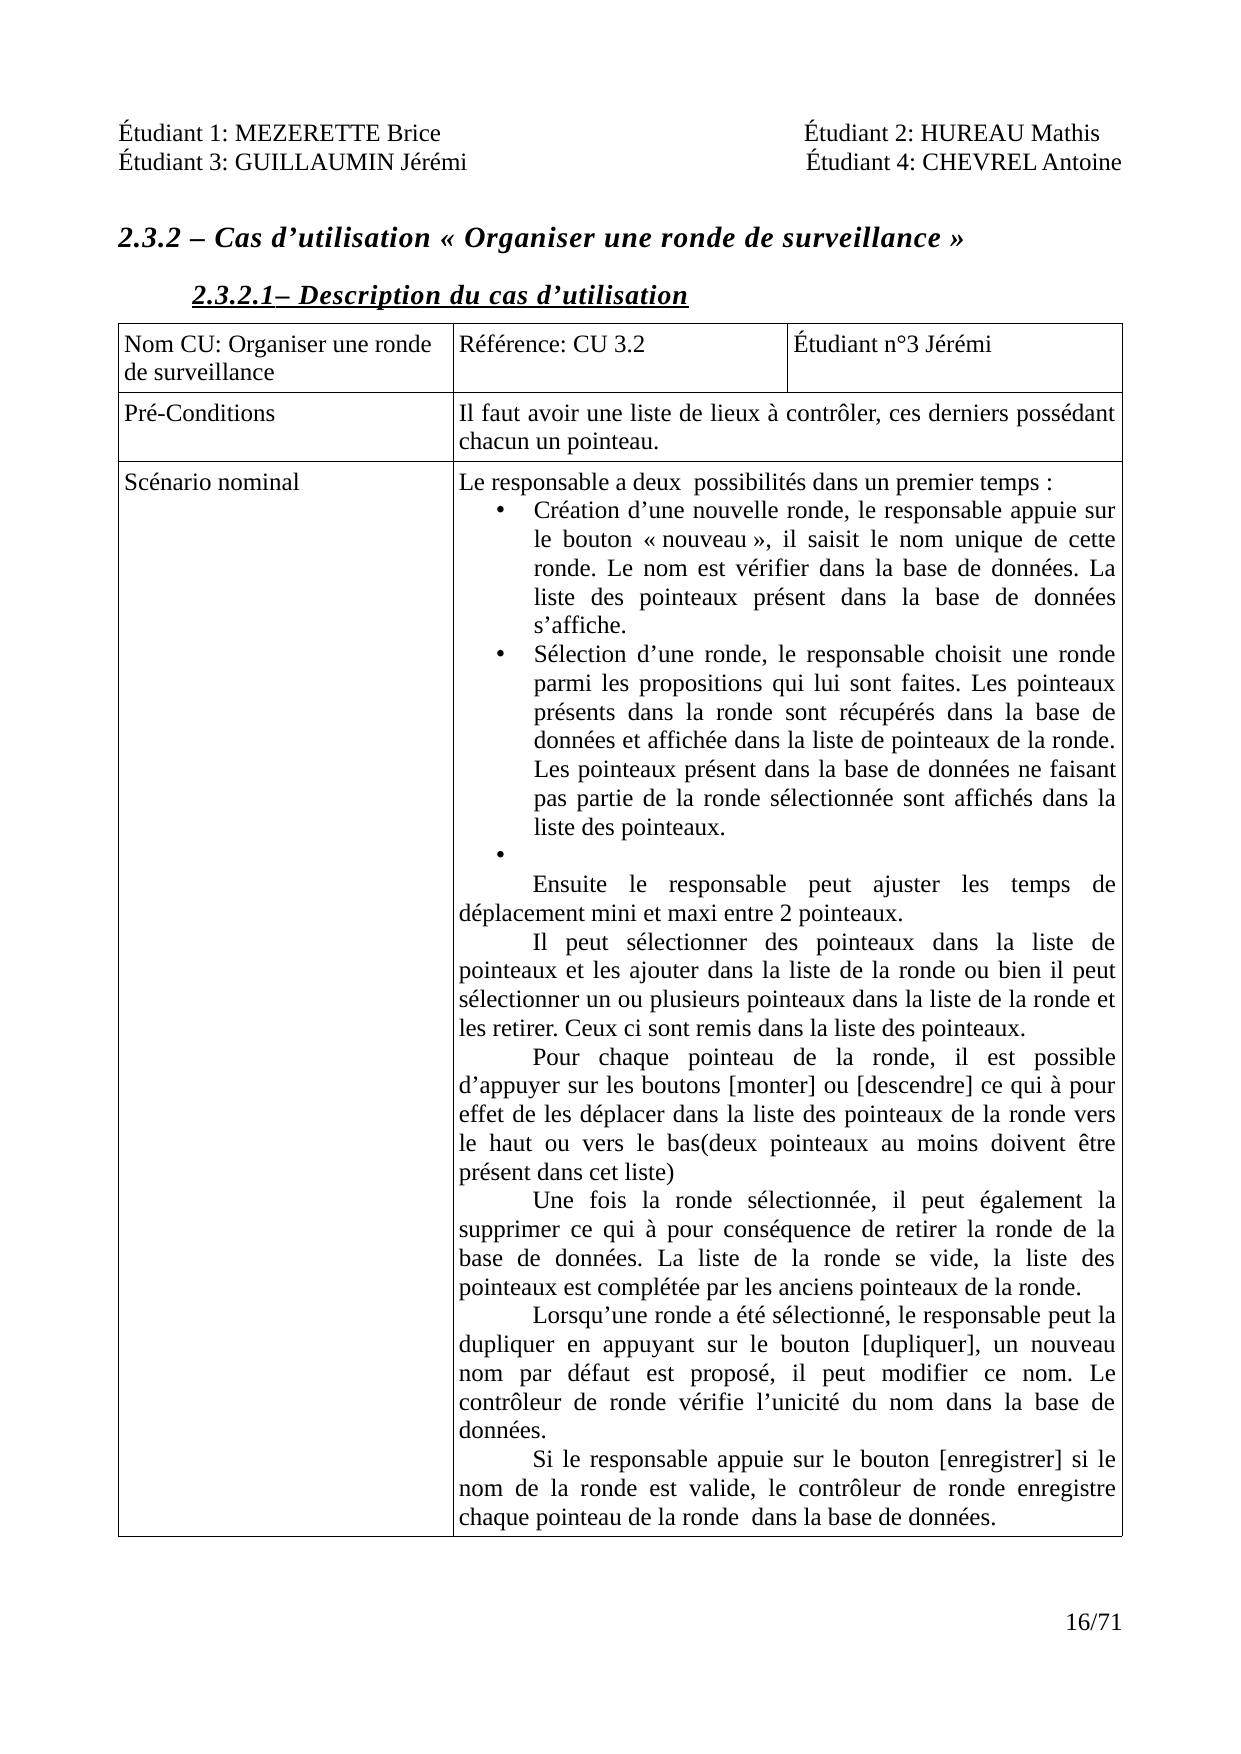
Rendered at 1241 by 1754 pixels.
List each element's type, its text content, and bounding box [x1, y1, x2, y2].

table_cell Le responsable a deux possibilités dans un premier temps : Création d’une nouvelle ronde, le responsable appuie sur le bouton « nouveau », il saisit le nom unique de cette ronde. Le nom est vérifier dans la base de données. La liste des pointeaux présent dans la base de données s’affiche. Sélection d’une ronde, le responsable choisit une ronde parmi les propositions qui lui sont faites. Les pointeaux présents dans la ronde sont récupérés dans la base de données et affichée dans la liste de pointeaux de la ronde. Les pointeaux présent dans la base de données ne faisant pas partie de la ronde sélectionnée sont affichés dans la liste des pointeaux. Ensuite le responsable peut ajuster les temps de déplacement mini et maxi entre 2 pointeaux. Il peut sélectionner des pointeaux dans la liste de pointeaux et les ajouter dans la liste de la ronde ou bien il peut sélectionner un ou plusieurs pointeaux dans la liste de la ronde et les retirer. Ceux ci sont remis dans la liste des pointeaux. Pour chaque pointeau de la ronde, il est possible d’appuyer sur les boutons [monter] ou [descendre] ce qui à pour effet de les déplacer dans la liste des pointeaux de la ronde vers le haut ou vers le bas(deux pointeaux au moins doivent être présent dans cet liste) Une fois la ronde sélectionnée, il peut également la supprimer ce qui à pour conséquence de retirer la ronde de la base de données. La liste de la ronde se vide, la liste des pointeaux est complétée par les anciens pointeaux de la ronde. Lorsqu’une ronde a été sélectionné, le responsable peut la dupliquer en appuyant sur le bouton [dupliquer], un nouveau nom par défaut est proposé, il peut modifier ce nom. Le contrôleur de ronde vérifie l’unicité du nom dans la base de données. Si le responsable appuie sur le bouton [enregistrer] si le nom de la ronde est valide, le contrôleur de ronde enregistre chaque pointeau de la ronde dans la base de données. [454, 462, 1122, 1536]
table_cell Pré-Conditions [119, 393, 453, 461]
table_header Étudiant n°3 Jérémi [788, 324, 1122, 392]
table_header Référence: CU 3.2 [454, 324, 787, 392]
subtitle 2.3.2.1– Description du cas d’utilisation [118, 278, 1122, 310]
table_cell Scénario nominal [119, 462, 453, 1536]
subtitle 2.3.2 – Cas d’utilisation « Organiser une ronde de surveillance » [118, 220, 1122, 253]
table_header Nom CU: Organiser une ronde de surveillance [119, 324, 453, 392]
table_cell Il faut avoir une liste de lieux à contrôler, ces derniers possédant chacun un pointeau. [454, 393, 1122, 461]
